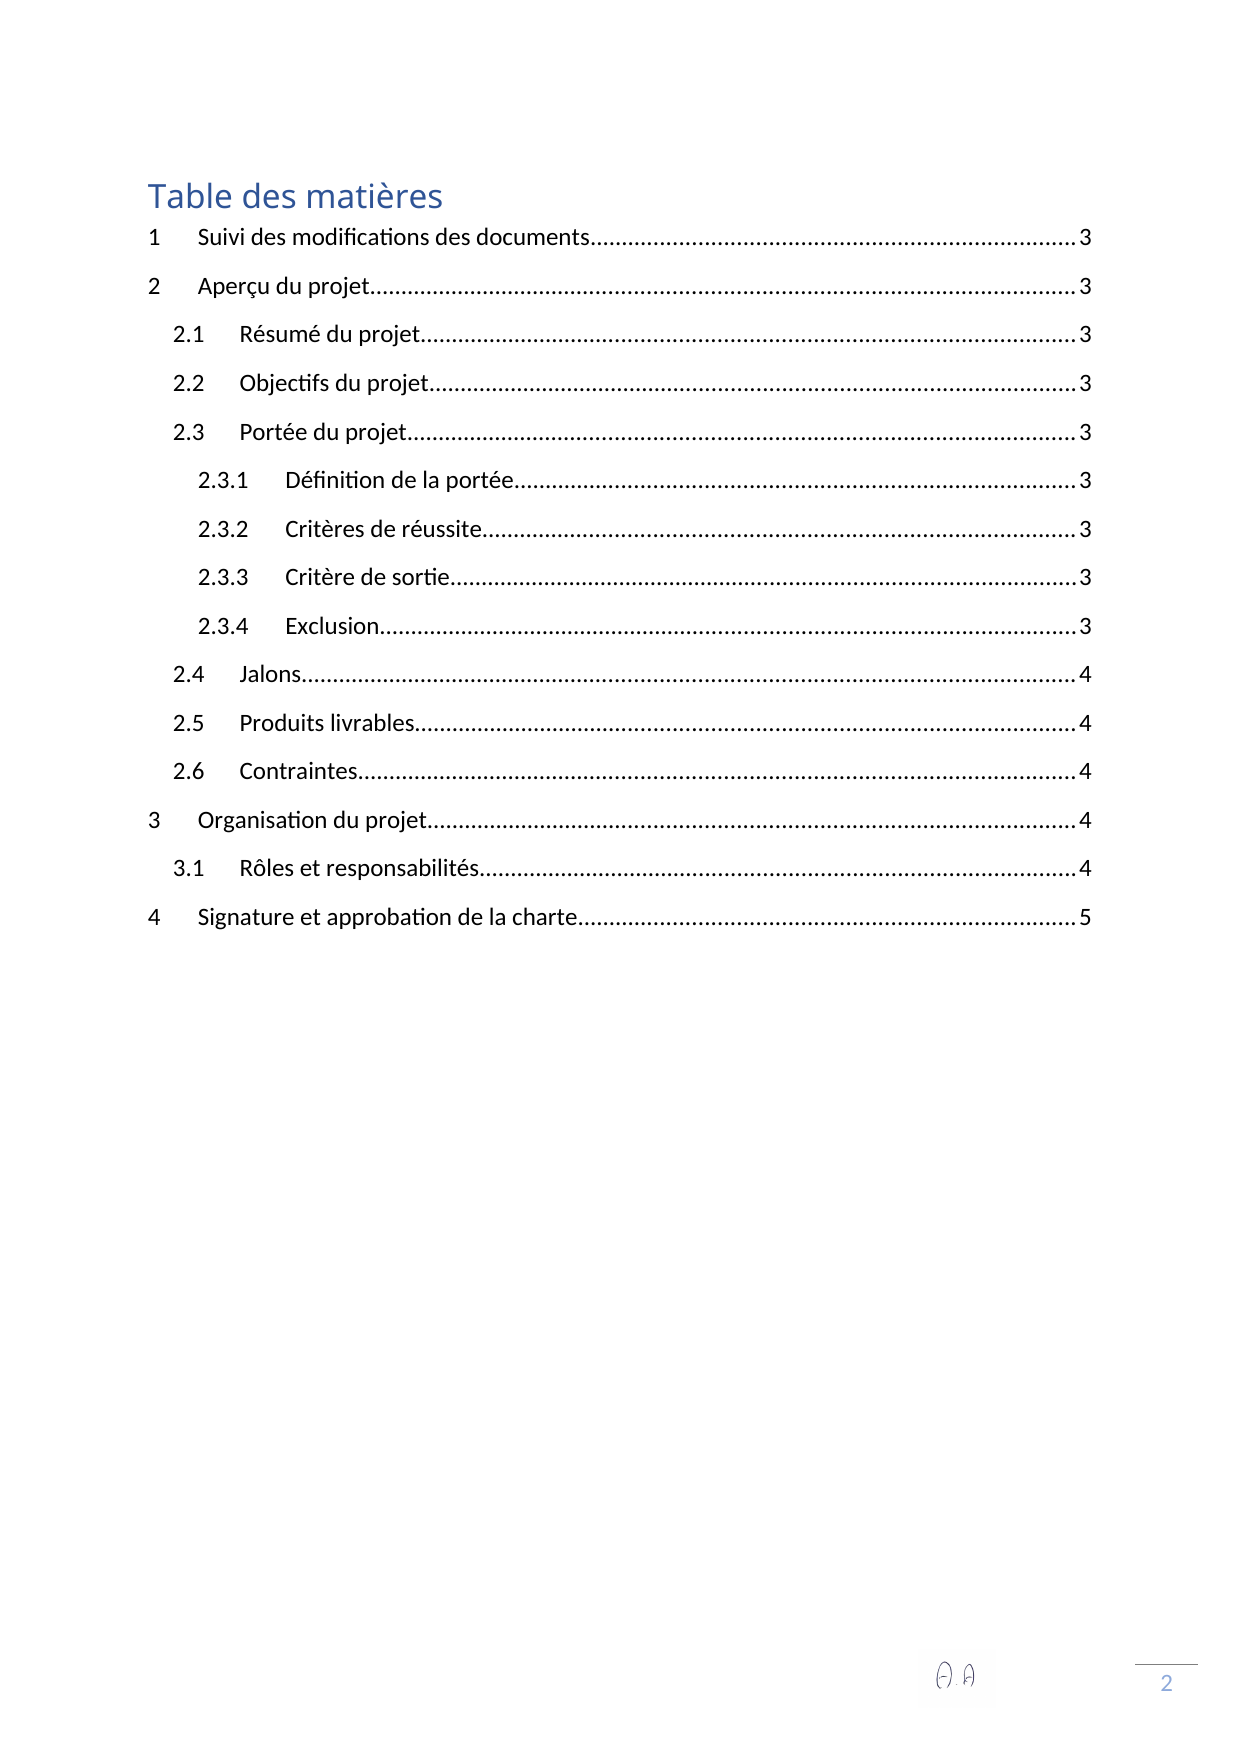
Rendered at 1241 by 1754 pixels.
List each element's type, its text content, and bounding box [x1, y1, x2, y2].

text 2.4 Jalons 4 [173, 658, 1093, 689]
text 2.3.1 Définition de la portée 3 [198, 464, 1093, 495]
text 2.2 Objectifs du projet 3 [173, 367, 1093, 398]
text 2.3 Portée du projet 3 [173, 416, 1093, 446]
text 2.6 Contraintes 4 [173, 756, 1093, 786]
text 2.3.2 Critères de réussite 3 [198, 513, 1093, 543]
text 3 Organisation du projet 4 [148, 804, 1093, 834]
text 2.1 Résumé du projet 3 [173, 319, 1093, 349]
text 4 Signature et approbation de la charte 5 [148, 901, 1093, 932]
text 2.3.3 Critère de sortie 3 [198, 561, 1093, 592]
text 2.3.4 Exclusion 3 [198, 610, 1093, 640]
text 2 Aperçu du projet 3 [148, 270, 1093, 301]
subtitle Table des matières [148, 173, 1093, 218]
text 2.5 Produits livrables 4 [173, 707, 1093, 737]
text 1 Suivi des modifications des documents 3 [148, 222, 1093, 252]
text 3.1 Rôles et responsabilités 4 [173, 853, 1093, 883]
picture [917, 1649, 997, 1708]
